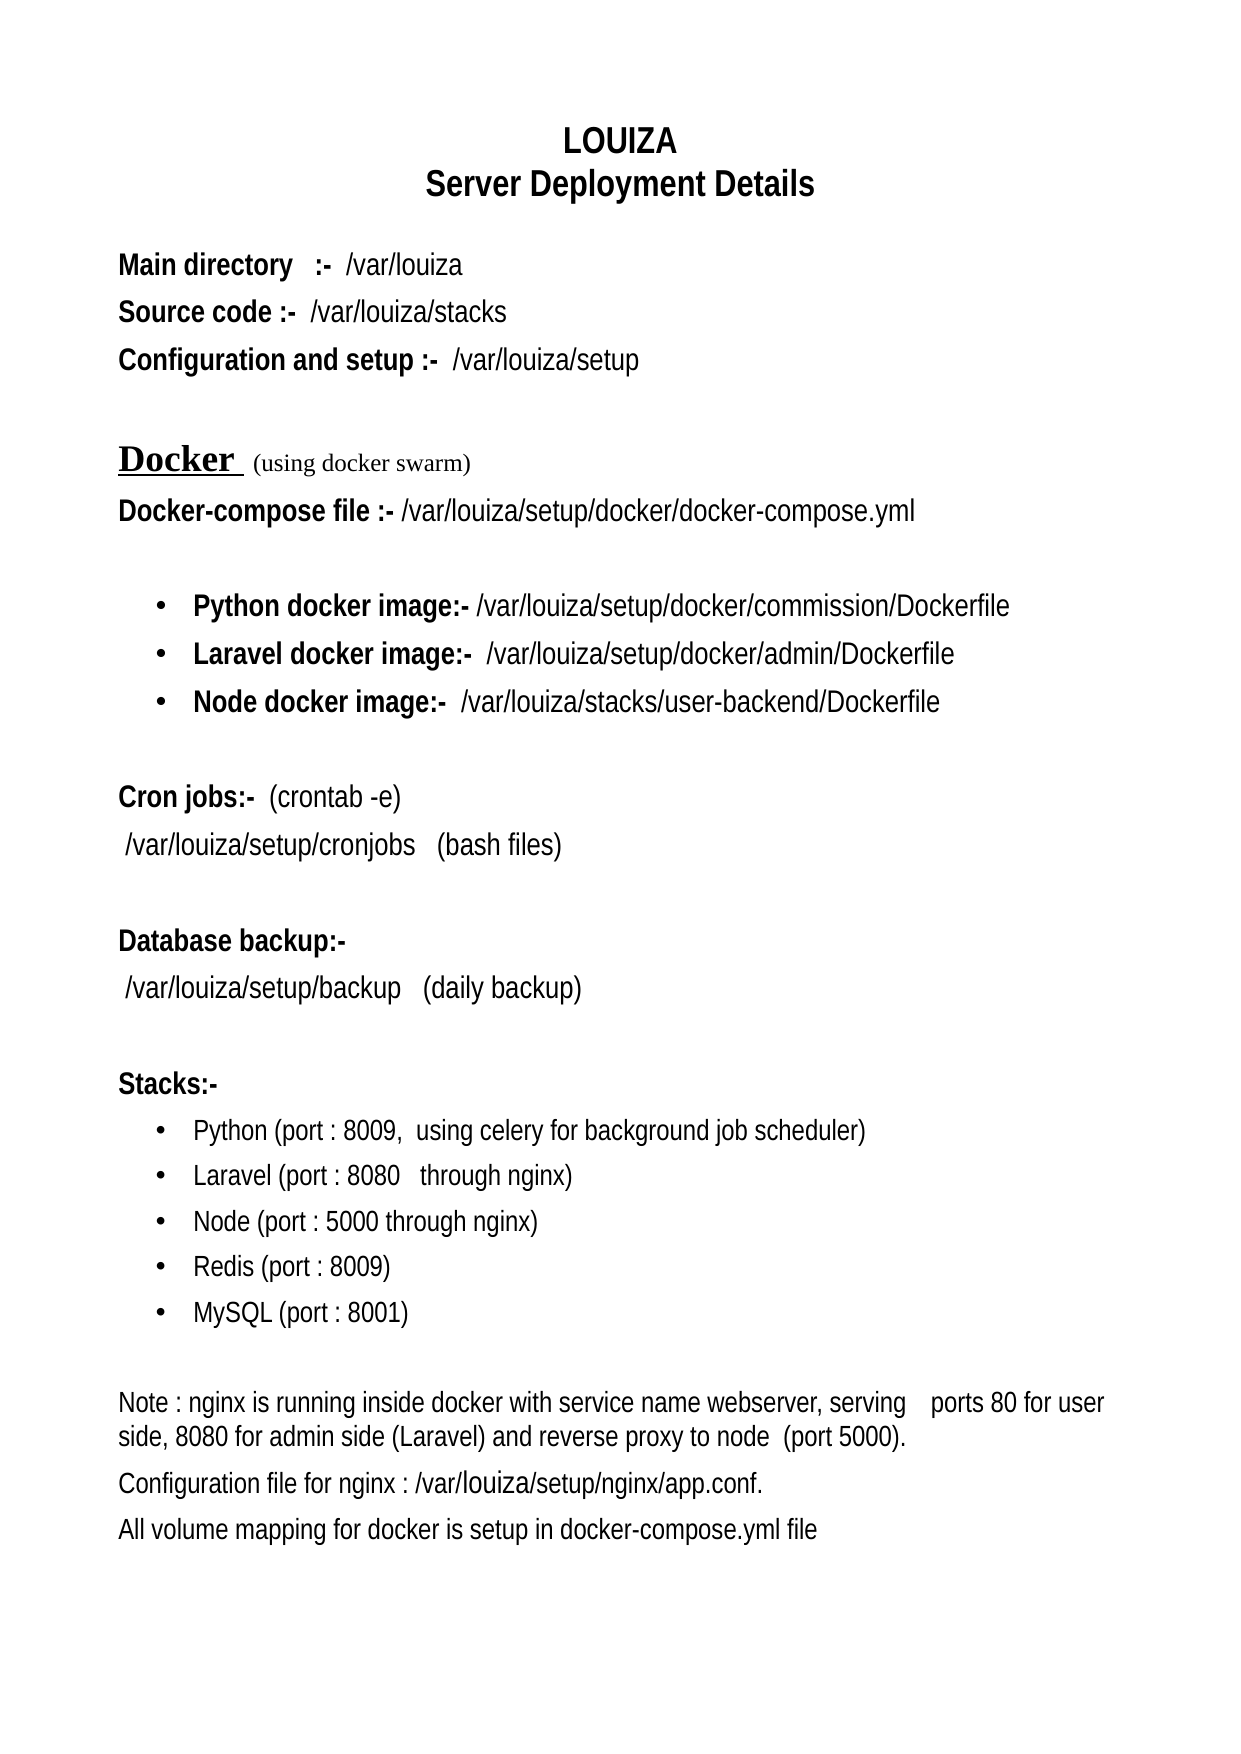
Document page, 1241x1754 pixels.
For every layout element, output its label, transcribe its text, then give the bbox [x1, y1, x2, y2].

list Python docker image:- /var/louiza/setup/docker/commission/Dockerfile [156, 587, 1122, 623]
text Stacks:- [118, 1065, 1122, 1101]
list Redis (port : 8009) [156, 1249, 1122, 1283]
text Cron jobs:- (crontab -e) [118, 779, 1122, 814]
list Node (port : 5000 through nginx) [156, 1204, 1122, 1237]
text Configuration file for nginx : /var/louiza/setup/nginx/app.conf. [118, 1464, 1122, 1500]
text Main directory :- /var/louiza [118, 246, 1122, 282]
text /var/louiza/setup/backup (daily backup) [118, 969, 1122, 1005]
text Server Deployment Details [118, 161, 1122, 204]
list MySQL (port : 8001) [156, 1295, 1122, 1328]
text /var/louiza/setup/cronjobs (bash files) [118, 826, 1122, 862]
list Laravel (port : 8080 through nginx) [156, 1158, 1122, 1192]
list Node docker image:- /var/louiza/stacks/user-backend/Dockerfile [156, 683, 1122, 719]
text Docker-compose file :- /var/louiza/setup/docker/docker-compose.yml [118, 492, 1122, 528]
text Source code :- /var/louiza/stacks [118, 294, 1122, 329]
text Configuration and setup :- /var/louiza/setup [118, 341, 1122, 377]
list Laravel docker image:- /var/louiza/setup/docker/admin/Dockerfile [156, 635, 1122, 671]
list Python (port : 8009, using celery for background job scheduler) [156, 1113, 1122, 1146]
text LOUIZA [118, 118, 1122, 161]
text All volume mapping for docker is setup in docker-compose.yml file [118, 1512, 1122, 1545]
text Database backup:- [118, 922, 1122, 958]
text Note : nginx is running inside docker with service name webserver, serving ports 80 for user side, 8080 for admin side (Laravel) and reverse proxy to node (port 5000). [118, 1386, 1122, 1452]
text Docker (using docker swarm) [118, 437, 1122, 480]
